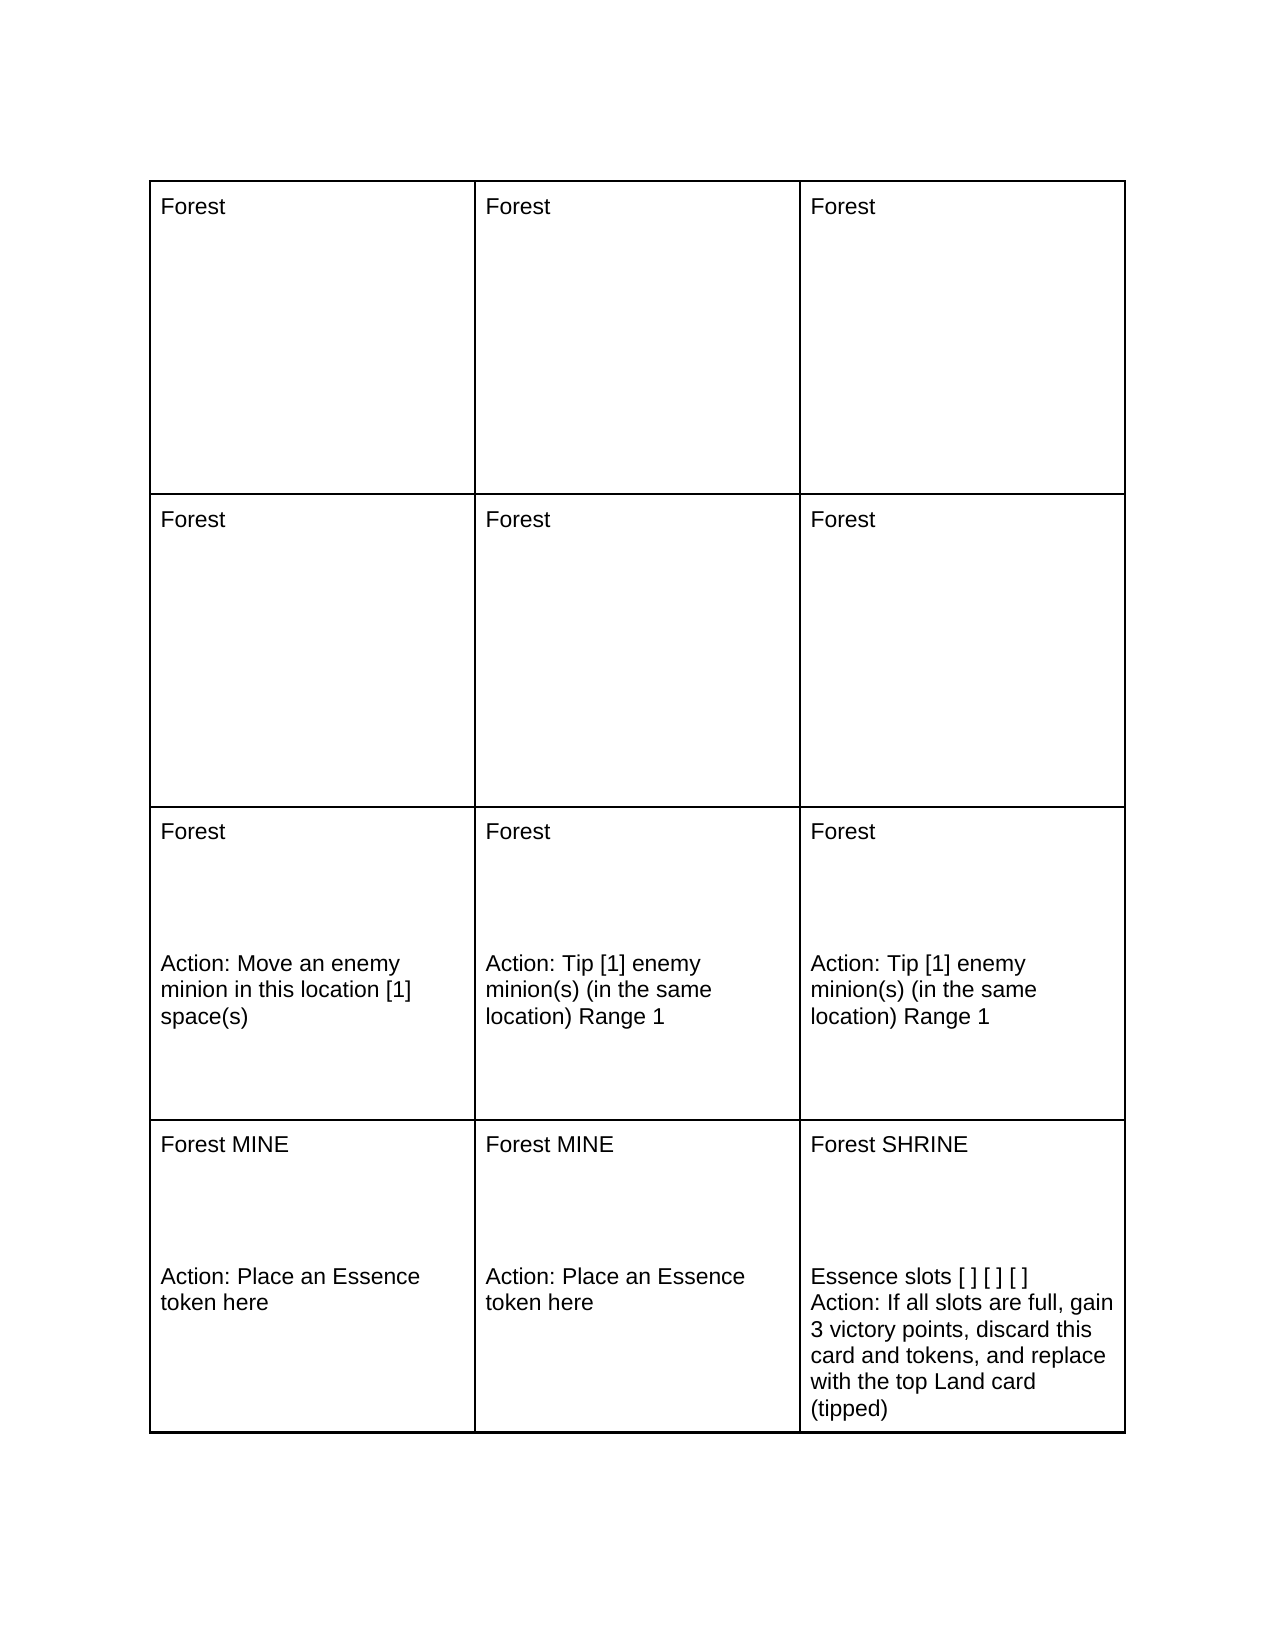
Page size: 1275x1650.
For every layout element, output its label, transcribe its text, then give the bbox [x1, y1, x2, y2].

table_header Forest [801, 182, 1124, 493]
table_cell Forest [151, 495, 474, 806]
table_cell Forest MINE Action: Place an Essence token here [151, 1121, 474, 1431]
table_cell Forest MINE Action: Place an Essence token here [476, 1121, 799, 1431]
table_cell Forest Action: Tip [1] enemy minion(s) (in the same location) Range 1 [801, 808, 1124, 1119]
table_cell Forest SHRINE Essence slots [ ] [ ] [ ] Action: If all slots are full, gain 3 victory points, discard this card and tokens, and replace with the top Land card (tipped) [801, 1121, 1124, 1431]
table_cell Forest [801, 495, 1124, 806]
table_header Forest [151, 182, 474, 493]
table_cell Forest Action: Tip [1] enemy minion(s) (in the same location) Range 1 [476, 808, 799, 1119]
table_cell Forest Action: Move an enemy minion in this location [1] space(s) [151, 808, 474, 1119]
table_header Forest [476, 182, 799, 493]
table_cell Forest [476, 495, 799, 806]
